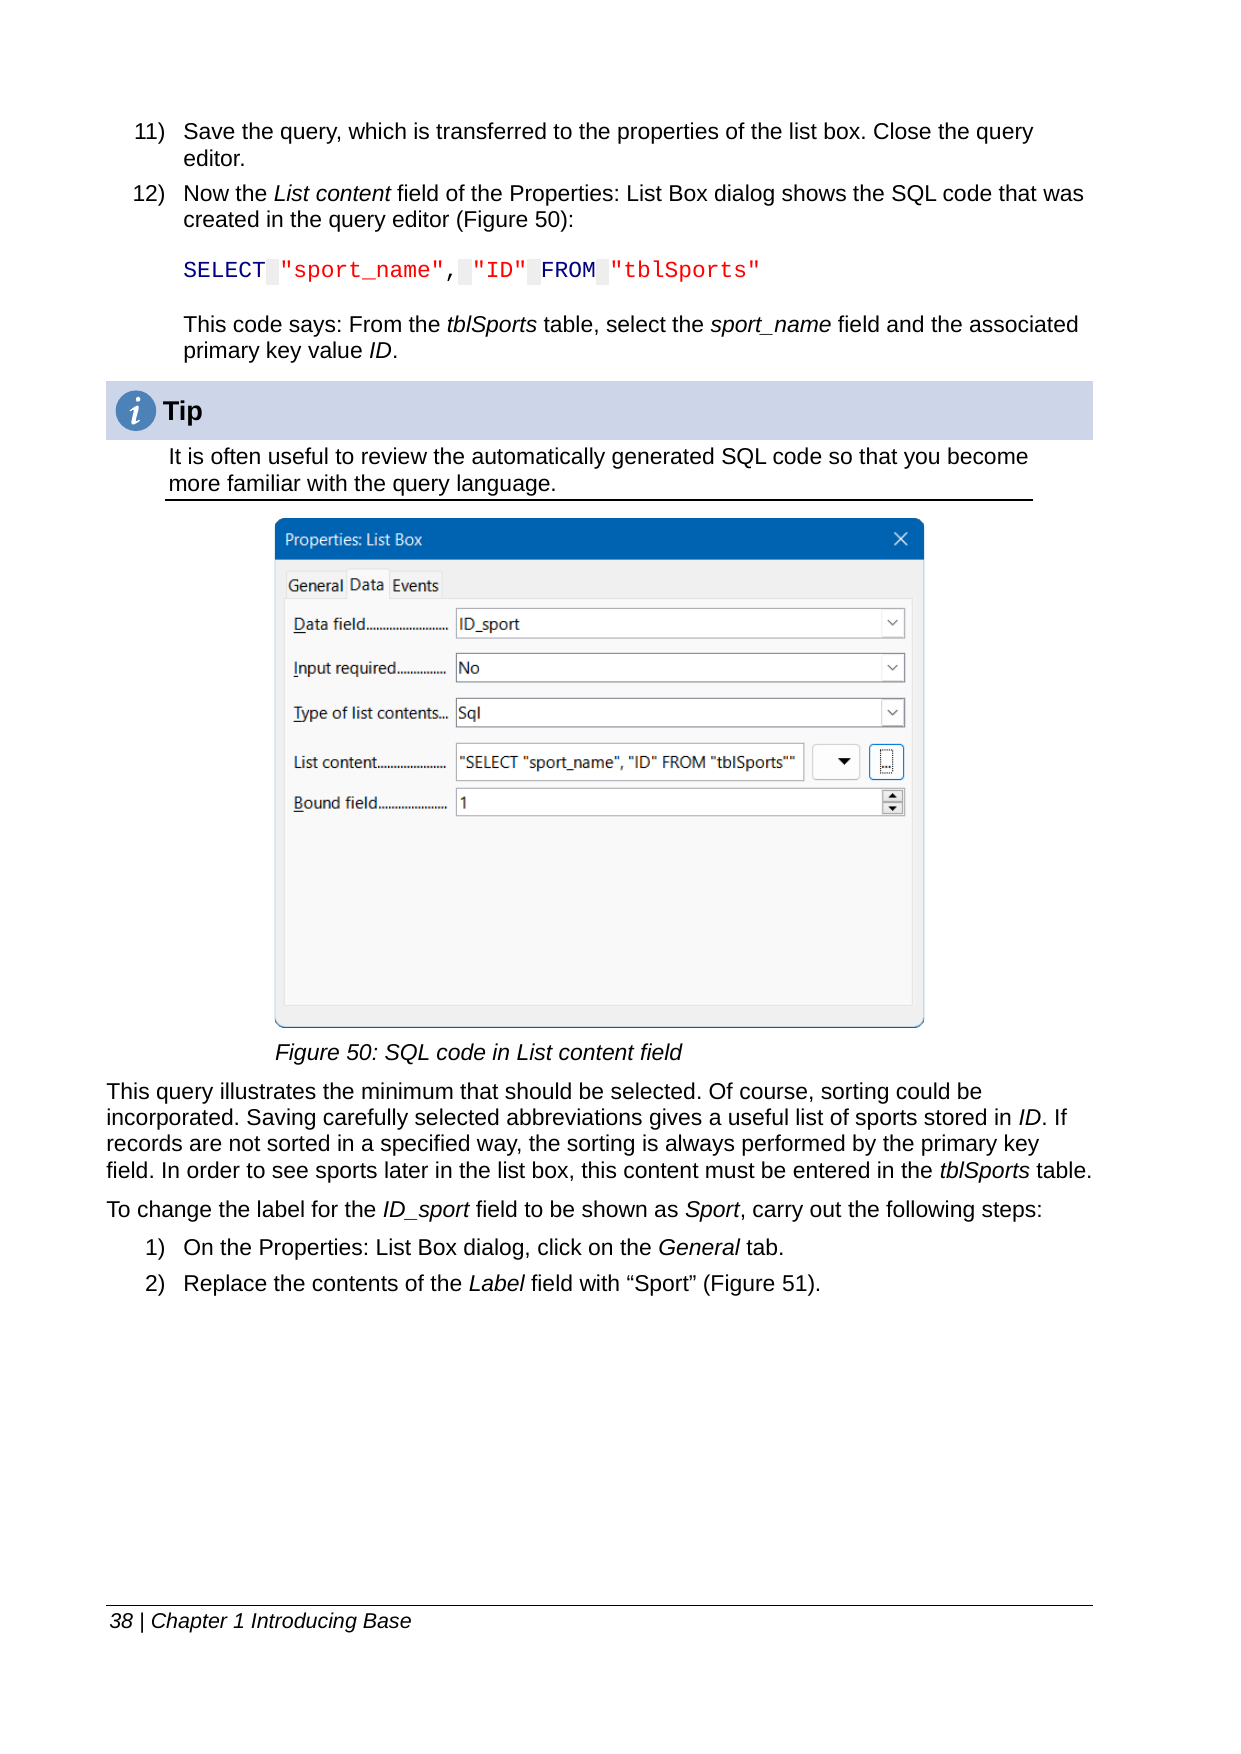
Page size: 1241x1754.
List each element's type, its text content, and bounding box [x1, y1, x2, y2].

subtitle Tip [106, 381, 1093, 440]
picture [274, 518, 925, 1028]
text It is often useful to review the automatically generated SQL code so that you become more familiar with the query language. [165, 440, 1033, 499]
text To change the label for the ID_sport field to be shown as Sport, carry out the following steps: [106, 1196, 1093, 1222]
list Now the List content field of the Properties: List Box dialog shows the SQL code that was created in the query editor (Figure 50): SELECT "sport_name", "ID" FROM "tblSports" This code says: From the tblSports table, select the sport_name field and the associated primary key value ID. [165, 180, 1093, 363]
list Replace the contents of the Label field with “Sport” (Figure 51). [165, 1269, 1093, 1296]
list Save the query, which is transferred to the properties of the list box. Close the query editor. [165, 118, 1093, 171]
list On the Properties: List Box dialog, click on the General tab. [165, 1234, 1093, 1261]
text This query illustrates the minimum that should be selected. Of course, sorting could be incorporated. Saving carefully selected abbreviations gives a useful list of sports stored in ID. If records are not sorted in a specified way, the sorting is always performed by the primary key field. In order to see sports later in the list box, this content must be entered in the tblSports table. [106, 1078, 1093, 1183]
text Figure 50: SQL code in List content field [275, 1039, 924, 1066]
